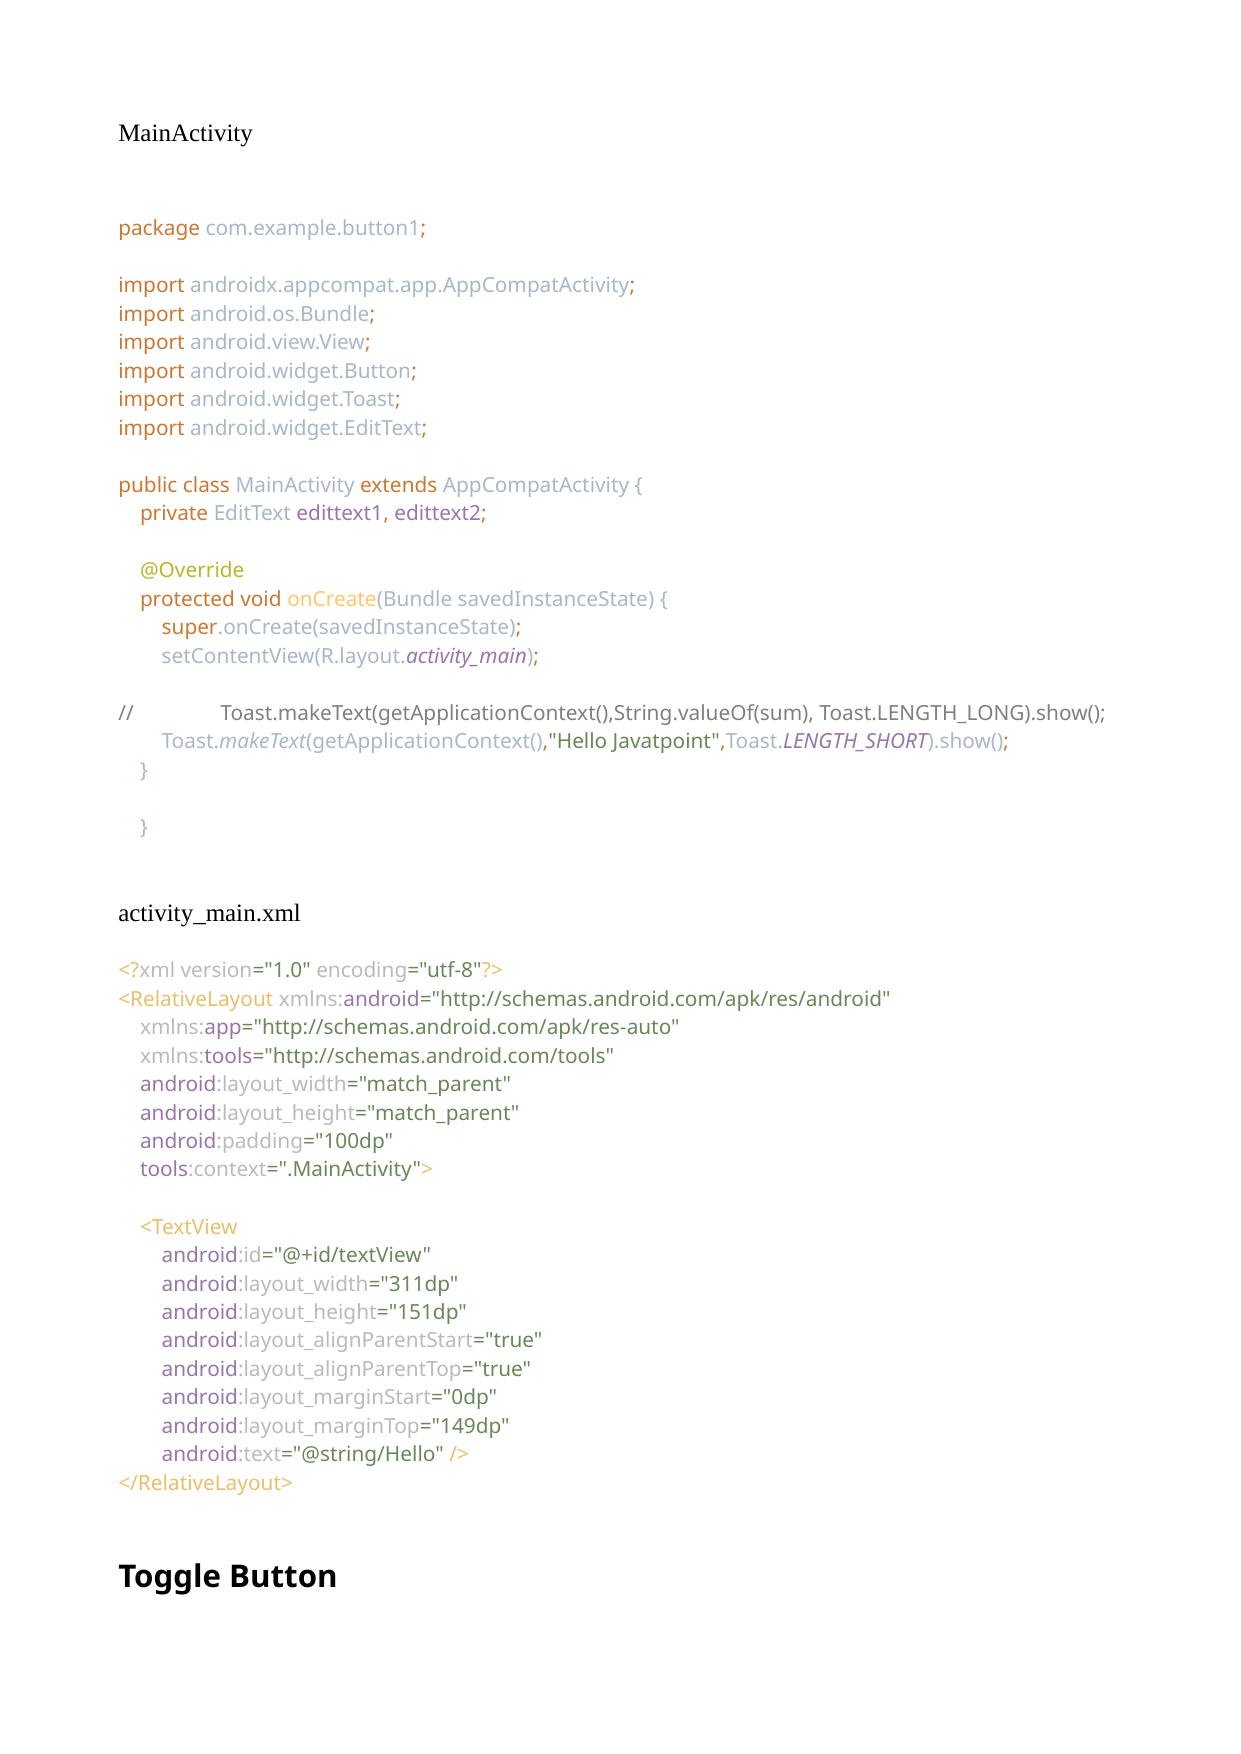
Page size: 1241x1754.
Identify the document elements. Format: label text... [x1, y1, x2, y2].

text MainActivity [118, 118, 1122, 147]
text package com.example.button1; import androidx.appcompat.app.AppCompatActivity; import android.os.Bundle; import android.view.View; import android.widget.Button; import android.widget.Toast; import android.widget.EditText; public class MainActivity extends AppCompatActivity { private EditText edittext1, edittext2; @Override protected void onCreate(Bundle savedInstanceState) { super.onCreate(savedInstanceState); setContentView(R.layout.activity_main); // Toast.makeText(getApplicationContext(),String.valueOf(sum), Toast.LENGTH_LONG).show(); Toast.makeText(getApplicationContext(),"Hello Javatpoint",Toast.LENGTH_SHORT).show(); } } [118, 213, 1122, 841]
text <?xml version="1.0" encoding="utf-8"?> <RelativeLayout xmlns:android="http://schemas.android.com/apk/res/android" xmlns:app="http://schemas.android.com/apk/res-auto" xmlns:tools="http://schemas.android.com/tools" android:layout_width="match_parent" android:layout_height="match_parent" android:padding="100dp" tools:context=".MainActivity"> <TextView android:id="@+id/textView" android:layout_width="311dp" android:layout_height="151dp" android:layout_alignParentStart="true" android:layout_alignParentTop="true" android:layout_marginStart="0dp" android:layout_marginTop="149dp" android:text="@string/Hello" /> </RelativeLayout> [118, 956, 1122, 1525]
text activity_main.xml [118, 898, 1122, 927]
text Toggle Button [118, 1554, 1122, 1596]
